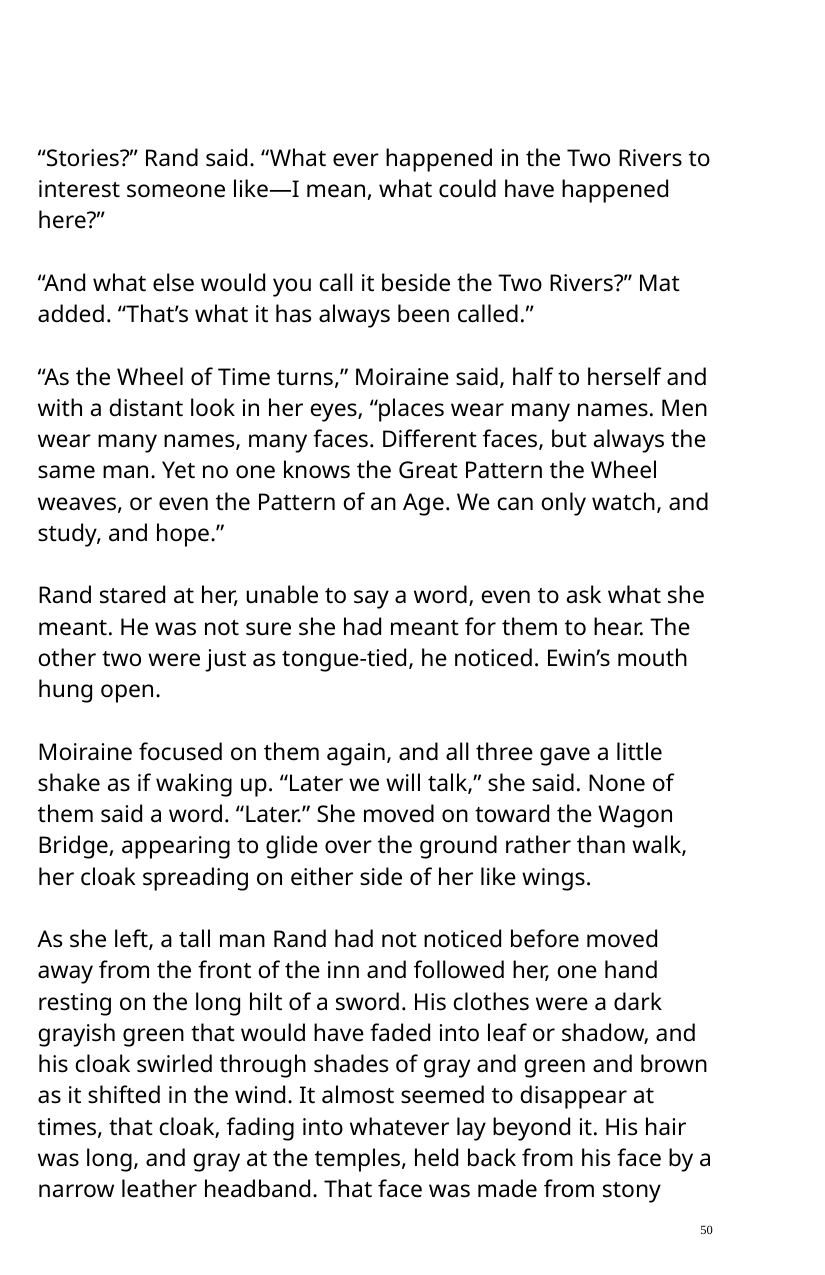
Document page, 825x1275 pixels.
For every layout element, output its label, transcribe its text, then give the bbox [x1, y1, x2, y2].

text As she left, a tall man Rand had not noticed before moved away from the front of the inn and followed her, one hand resting on the long hilt of a sword. His clothes were a dark grayish green that would have faded into leaf or shadow, and his cloak swirled through shades of gray and green and brown as it shifted in the wind. It almost seemed to disappear at times, that cloak, fading into whatever lay beyond it. His hair was long, and gray at the temples, held back from his face by a narrow leather headband. That face was made from stony [37, 923, 712, 1204]
text “As the Wheel of Time turns,” Moiraine said, half to herself and with a distant look in her eyes, “places wear many names. Men wear many names, many faces. Different faces, but always the same man. Yet no one knows the Great Pattern the Wheel weaves, or even the Pattern of an Age. We can only watch, and study, and hope.” [37, 361, 712, 548]
text “And what else would you call it beside the Two Rivers?” Mat added. “That’s what it has always been called.” [37, 267, 712, 329]
text Moiraine focused on them again, and all three gave a little shake as if waking up. “Later we will talk,” she said. None of them said a word. “Later.” She moved on toward the Wagon Bridge, appearing to glide over the ground rather than walk, her cloak spreading on either side of her like wings. [37, 736, 712, 892]
text “Stories?” Rand said. “What ever happened in the Two Rivers to interest someone like—I mean, what could have happened here?” [37, 142, 712, 236]
text Rand stared at her, unable to say a word, even to ask what she meant. He was not sure she had meant for them to hear. The other two were just as tongue-tied, he noticed. Ewin’s mouth hung open. [37, 579, 712, 704]
